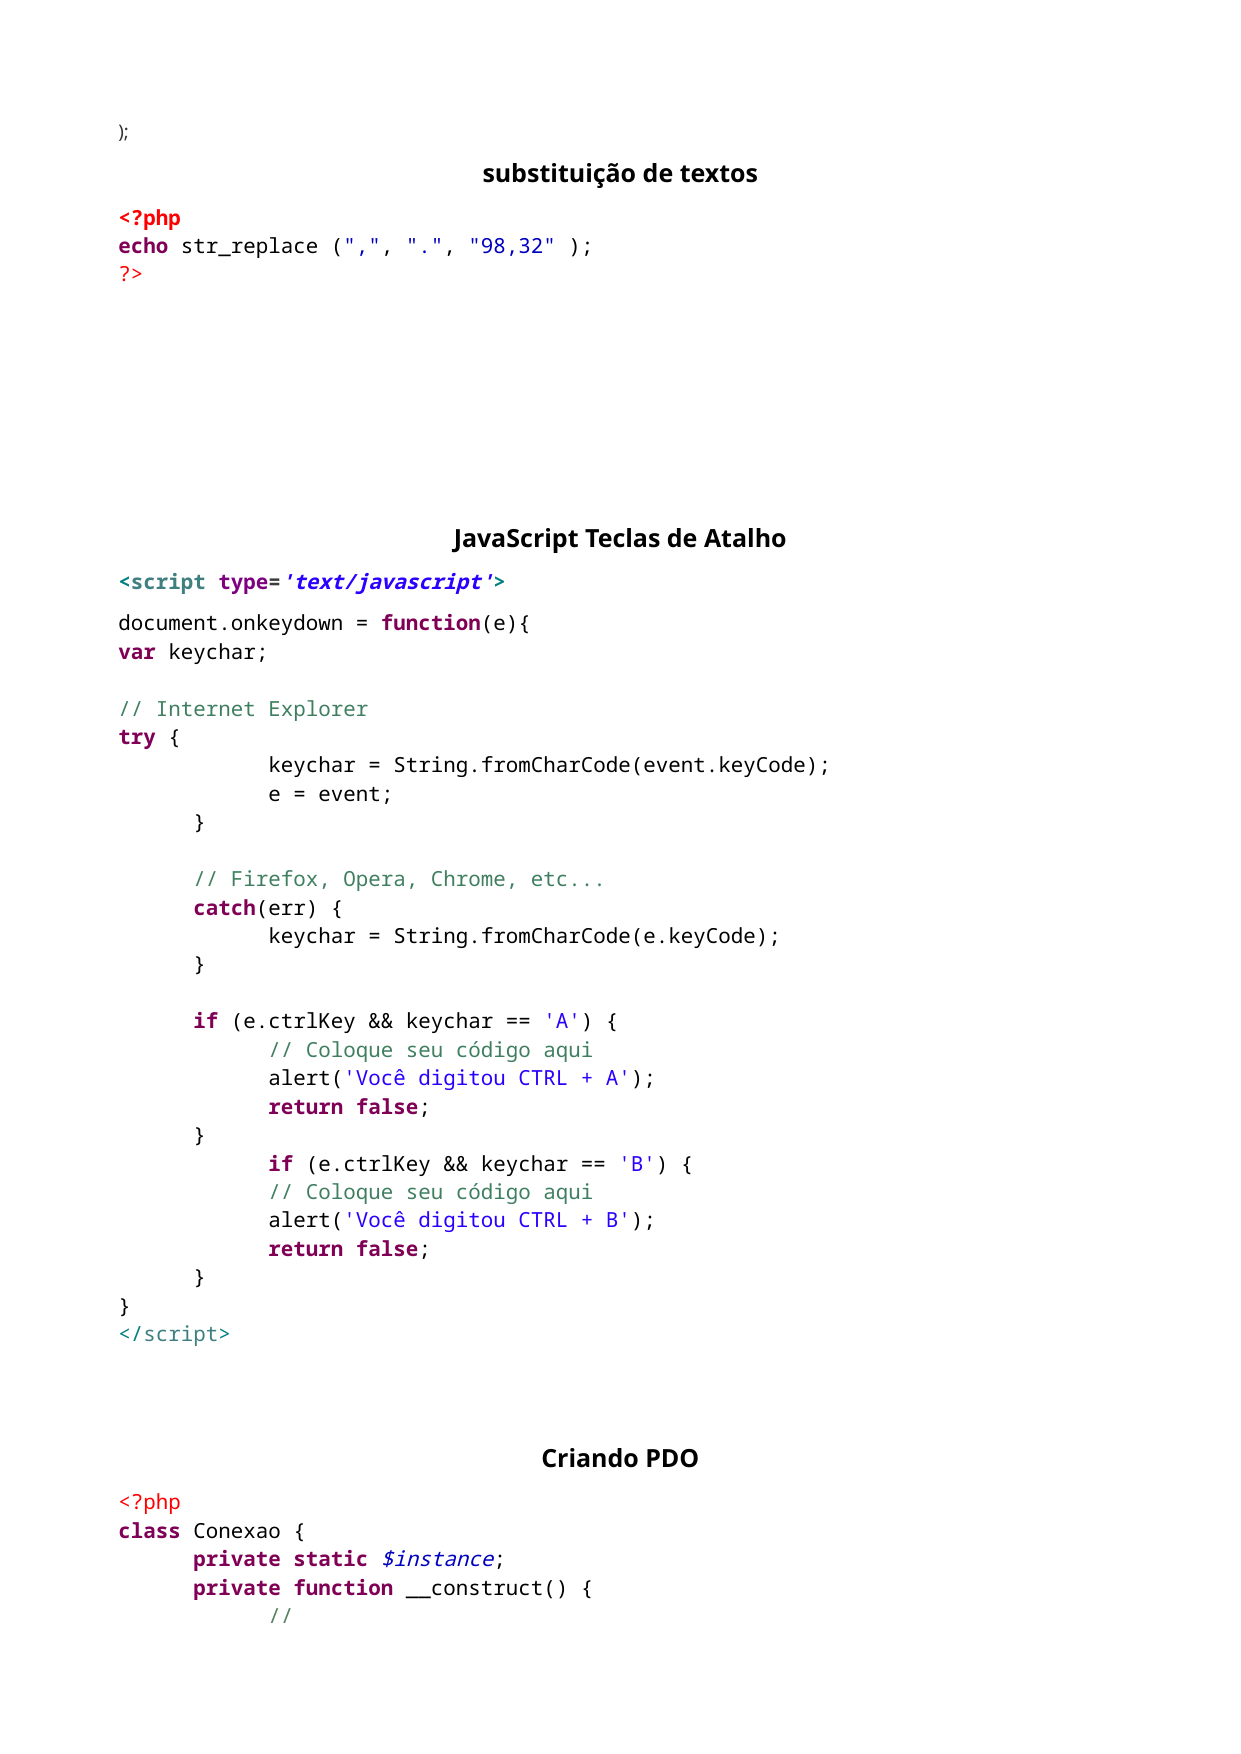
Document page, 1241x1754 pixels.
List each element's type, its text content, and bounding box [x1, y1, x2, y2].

text ); [118, 118, 1122, 144]
text private static $instance; [118, 1544, 1122, 1573]
text JavaScript Teclas de Atalho [118, 521, 1122, 555]
text } [118, 1120, 1122, 1149]
text echo str_replace (",", ".", "98,32" ); [118, 231, 1122, 259]
text // [118, 1601, 1122, 1629]
text // Firefox, Opera, Chrome, etc... [118, 864, 1122, 893]
text var keychar; [118, 637, 1122, 665]
text } [118, 949, 1122, 978]
text <?php [118, 1487, 1122, 1516]
text } [118, 807, 1122, 836]
text keychar = String.fromCharCode(event.keyCode); [118, 751, 1122, 779]
text } [118, 1262, 1122, 1291]
text keychar = String.fromCharCode(e.keyCode); [118, 921, 1122, 949]
text e = event; [118, 779, 1122, 807]
text } [118, 1291, 1122, 1319]
text alert('Você digitou CTRL + B'); [118, 1206, 1122, 1234]
text </script> [118, 1319, 1122, 1348]
text class Conexao { [118, 1516, 1122, 1544]
text Criando PDO [118, 1441, 1122, 1475]
text // Coloque seu código aqui [118, 1035, 1122, 1063]
text // Internet Explorer [118, 694, 1122, 722]
text if (e.ctrlKey && keychar == 'A') { [118, 1006, 1122, 1035]
text <?php [118, 203, 1122, 231]
text private function __construct() { [118, 1573, 1122, 1601]
text catch(err) { [118, 893, 1122, 921]
text return false; [118, 1092, 1122, 1120]
text substituição de textos [118, 156, 1122, 190]
text document.onkeydown = function(e){ [118, 608, 1122, 637]
text // Coloque seu código aqui [118, 1177, 1122, 1206]
text try { [118, 722, 1122, 751]
text ?> [118, 259, 1122, 288]
text return false; [118, 1234, 1122, 1262]
text alert('Você digitou CTRL + A'); [118, 1063, 1122, 1092]
text if (e.ctrlKey && keychar == 'B') { [118, 1149, 1122, 1177]
text <script type='text/javascript'> [118, 567, 1122, 596]
